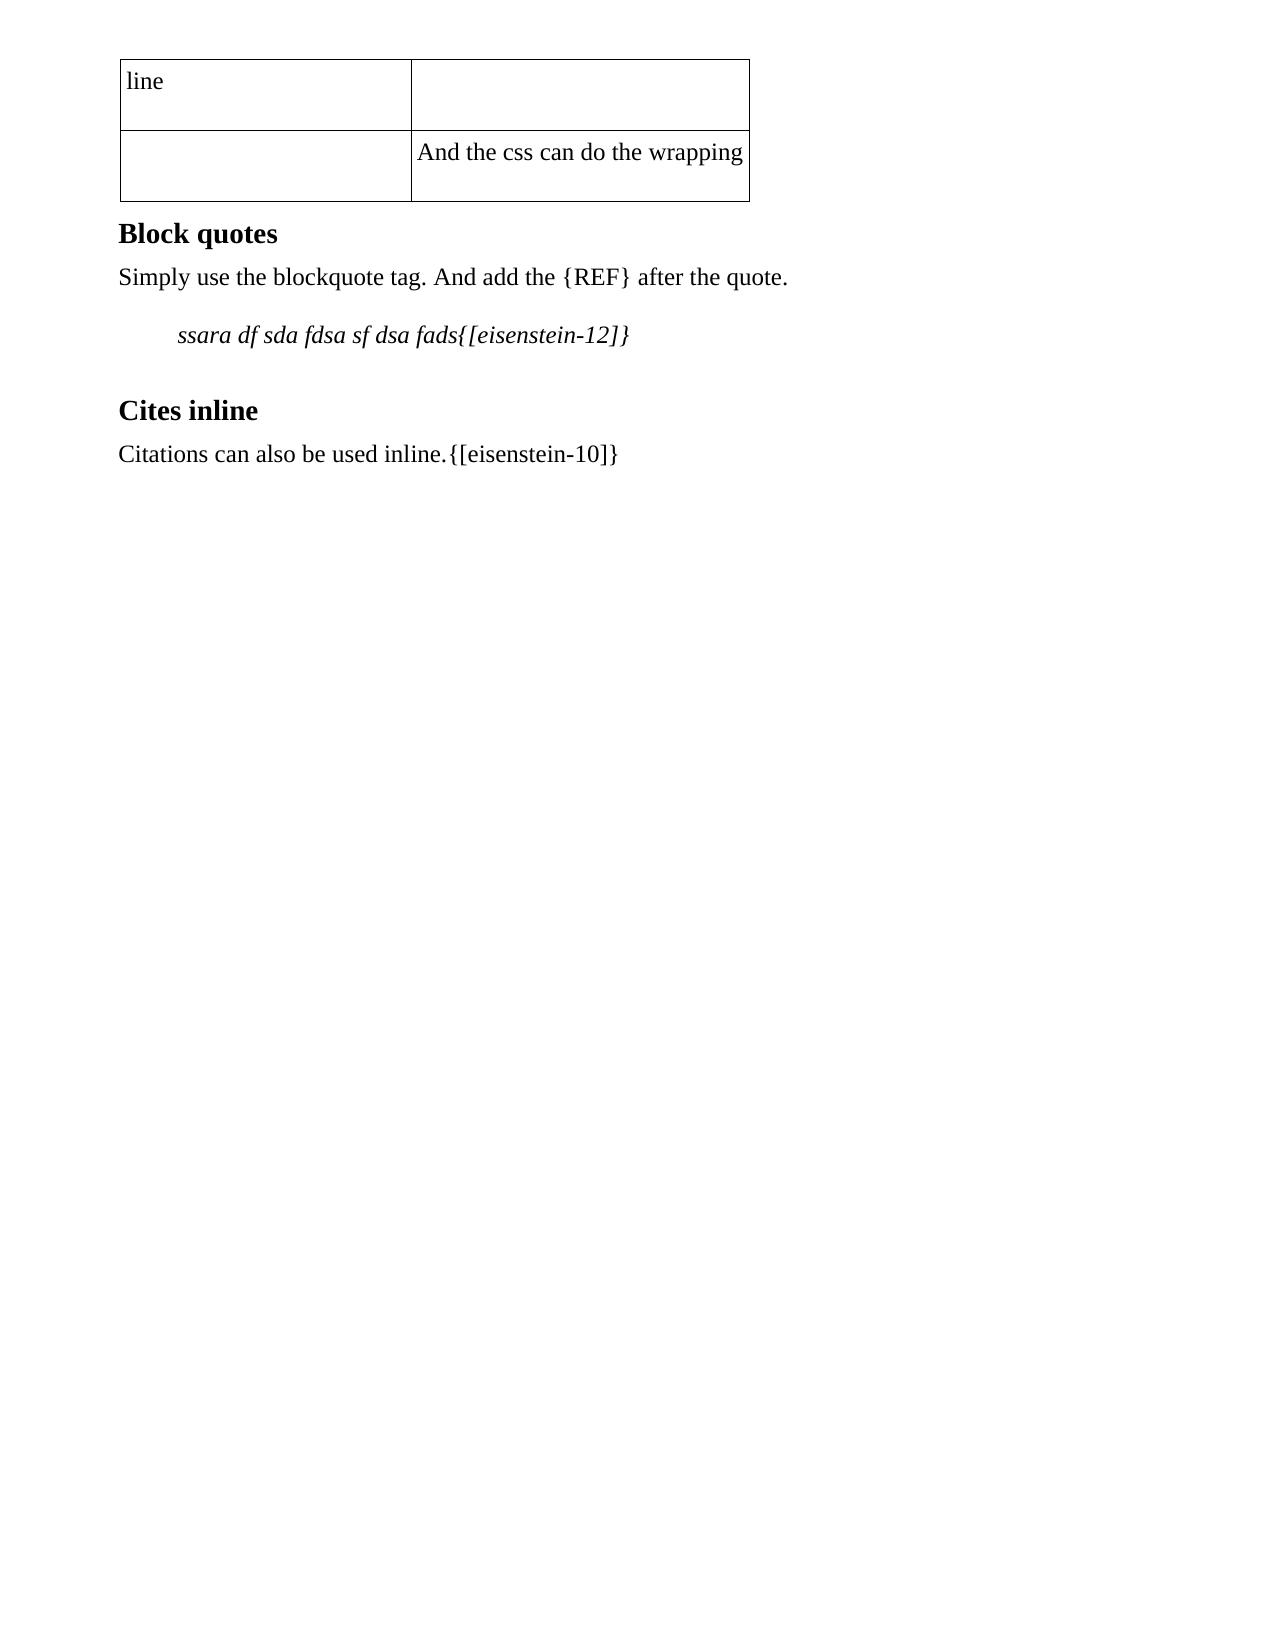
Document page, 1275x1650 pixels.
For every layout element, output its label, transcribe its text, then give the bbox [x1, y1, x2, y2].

table_cell And the css can do the wrapping [412, 131, 749, 201]
table_cell [412, 60, 749, 130]
subtitle Cites inline [118, 393, 1216, 427]
subtitle Block quotes [118, 216, 1216, 250]
table_cell [121, 131, 411, 201]
table_cell line [121, 60, 411, 130]
text Citations can also be used inline.{eisenstein-10} [118, 439, 1216, 468]
text Simply use the blockquote tag. And add the {REF} after the quote. [118, 262, 1216, 291]
text ssara df sda fdsa sf dsa fads{eisenstein-12} [177, 320, 1157, 349]
